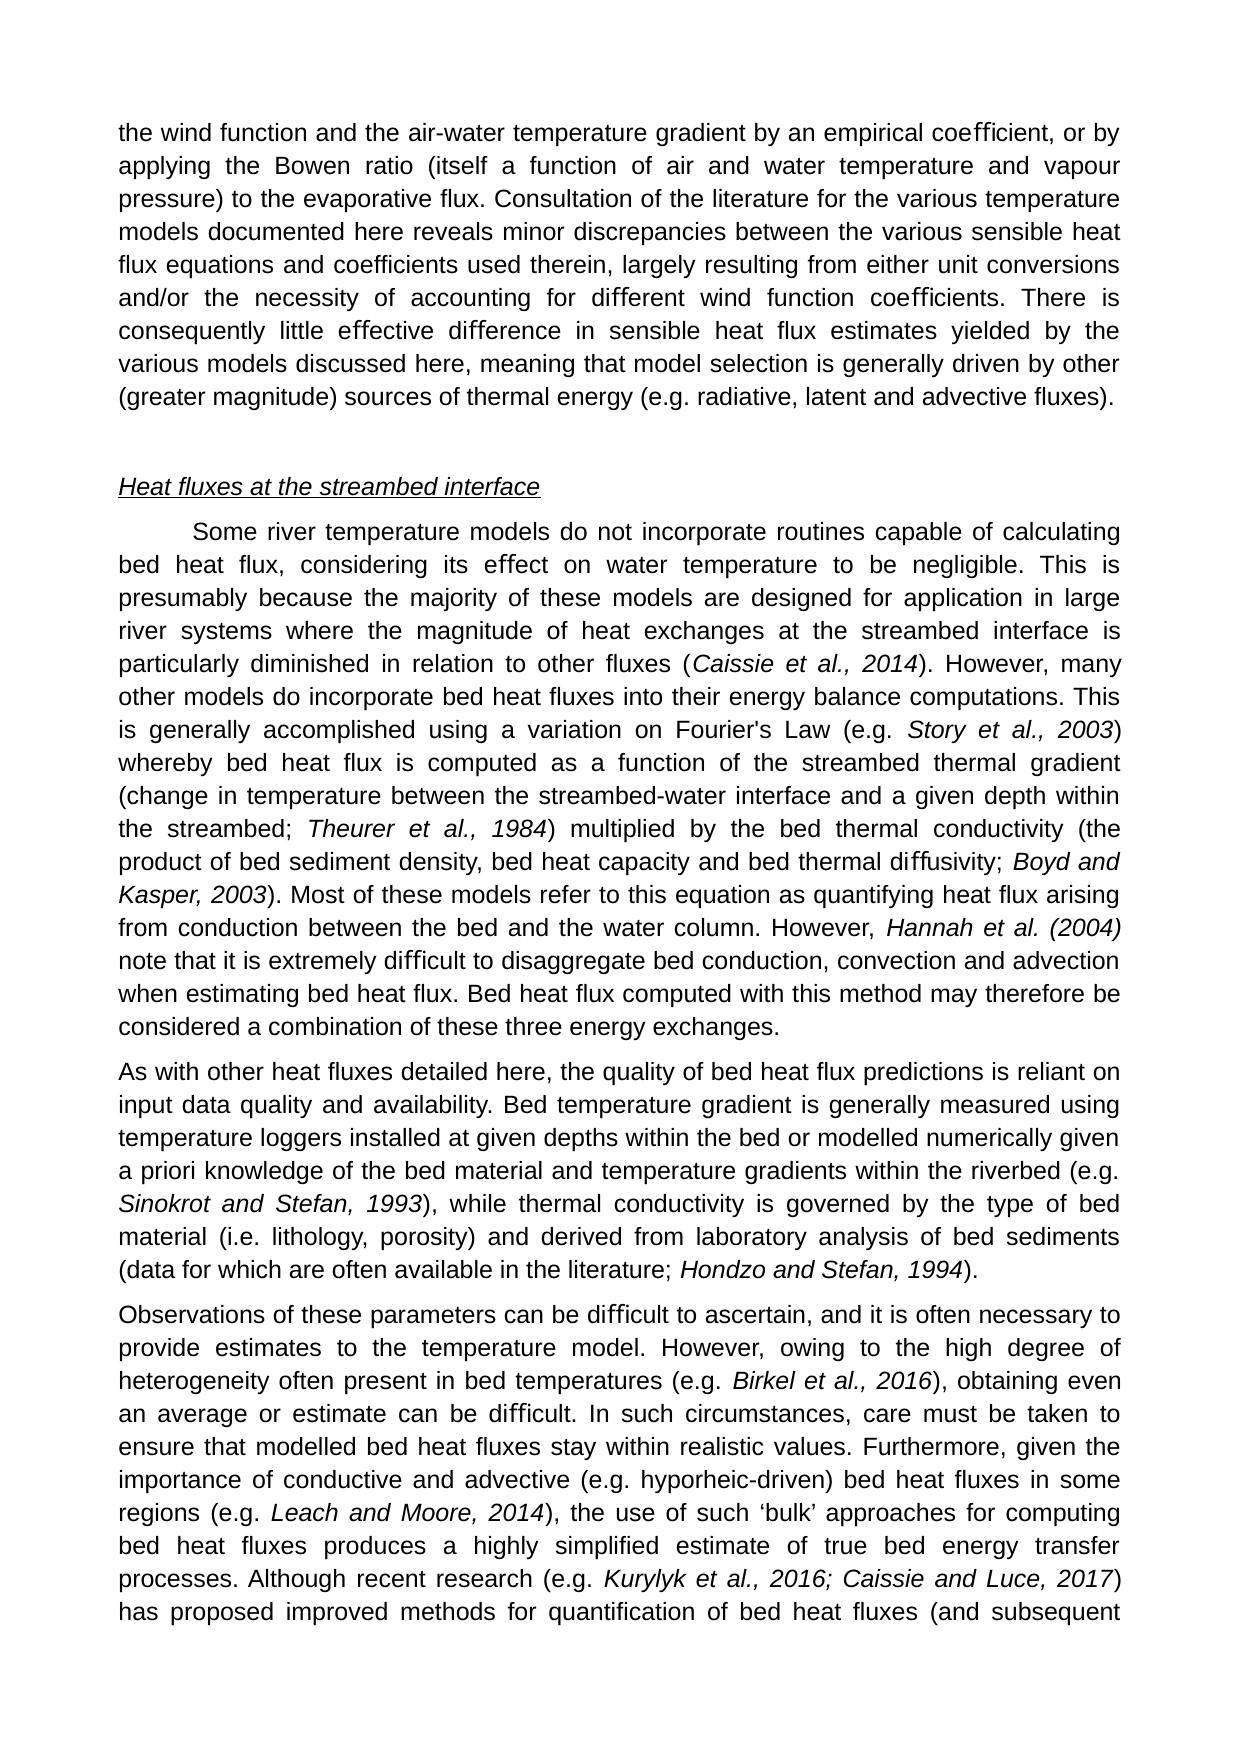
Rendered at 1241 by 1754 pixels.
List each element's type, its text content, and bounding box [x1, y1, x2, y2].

text Observations of these parameters can be diﬃcult to ascertain, and it is often necessary to provide estimates to the temperature model. However, owing to the high degree of heterogeneity often present in bed temperatures (e.g. Birkel et al., 2016), obtaining even an average or estimate can be diﬃcult. In such circumstances, care must be taken to ensure that modelled bed heat ﬂuxes stay within realistic values. Furthermore, given the importance of conductive and advective (e.g. hyporheic-driven) bed heat ﬂuxes in some regions (e.g. Leach and Moore, 2014), the use of such ‘bulk’ approaches for computing bed heat ﬂuxes produces a highly simpliﬁed estimate of true bed energy transfer processes. Although recent research (e.g. Kurylyk et al., 2016; Caissie and Luce, 2017) has proposed improved methods for quantiﬁcation of bed heat ﬂuxes (and subsequent [118, 1300, 1122, 1626]
text As with other heat ﬂuxes detailed here, the quality of bed heat ﬂux predictions is reliant on input data quality and availability. Bed temperature gradient is generally measured using temperature loggers installed at given depths within the bed or modelled numerically given a priori knowledge of the bed material and temperature gradients within the riverbed (e.g. Sinokrot and Stefan, 1993), while thermal conductivity is governed by the type of bed material (i.e. lithology, porosity) and derived from laboratory analysis of bed sediments (data for which are often available in the literature; Hondzo and Stefan, 1994). [118, 1057, 1122, 1284]
text Some river temperature models do not incorporate routines capable of calculating bed heat ﬂux, considering its eﬀect on water temperature to be negligible. This is presumably because the majority of these models are designed for application in large river systems where the magnitude of heat exchanges at the streambed interface is particularly diminished in relation to other ﬂuxes (Caissie et al., 2014). However, many other models do incorporate bed heat ﬂuxes into their energy balance computations. This is generally accomplished using a variation on Fourier's Law (e.g. Story et al., 2003) whereby bed heat ﬂux is computed as a function of the streambed thermal gradient (change in temperature between the streambed-water interface and a given depth within the streambed; Theurer et al., 1984) multiplied by the bed thermal conductivity (the product of bed sediment density, bed heat capacity and bed thermal diﬀusivity; Boyd and Kasper, 2003). Most of these models refer to this equation as quantifying heat ﬂux arising from conduction between the bed and the water column. However, Hannah et al. (2004) note that it is extremely diﬃcult to disaggregate bed conduction, convection and advection when estimating bed heat ﬂux. Bed heat ﬂux computed with this method may therefore be considered a combination of these three energy exchanges. [118, 517, 1122, 1041]
text the wind function and the air-water temperature gradient by an empirical coeﬃcient, or by applying the Bowen ratio (itself a function of air and water temperature and vapour pressure) to the evaporative ﬂux. Consultation of the literature for the various temperature models documented here reveals minor discrepancies between the various sensible heat ﬂux equations and coefﬁcients used therein, largely resulting from either unit conversions and/or the necessity of accounting for diﬀerent wind function coeﬃcients. There is consequently little eﬀective diﬀerence in sensible heat ﬂux estimates yielded by the various models discussed here, meaning that model selection is generally driven by other (greater magnitude) sources of thermal energy (e.g. radiative, latent and advective ﬂuxes). [118, 118, 1122, 411]
text Heat ﬂuxes at the streambed interface [118, 472, 1122, 501]
